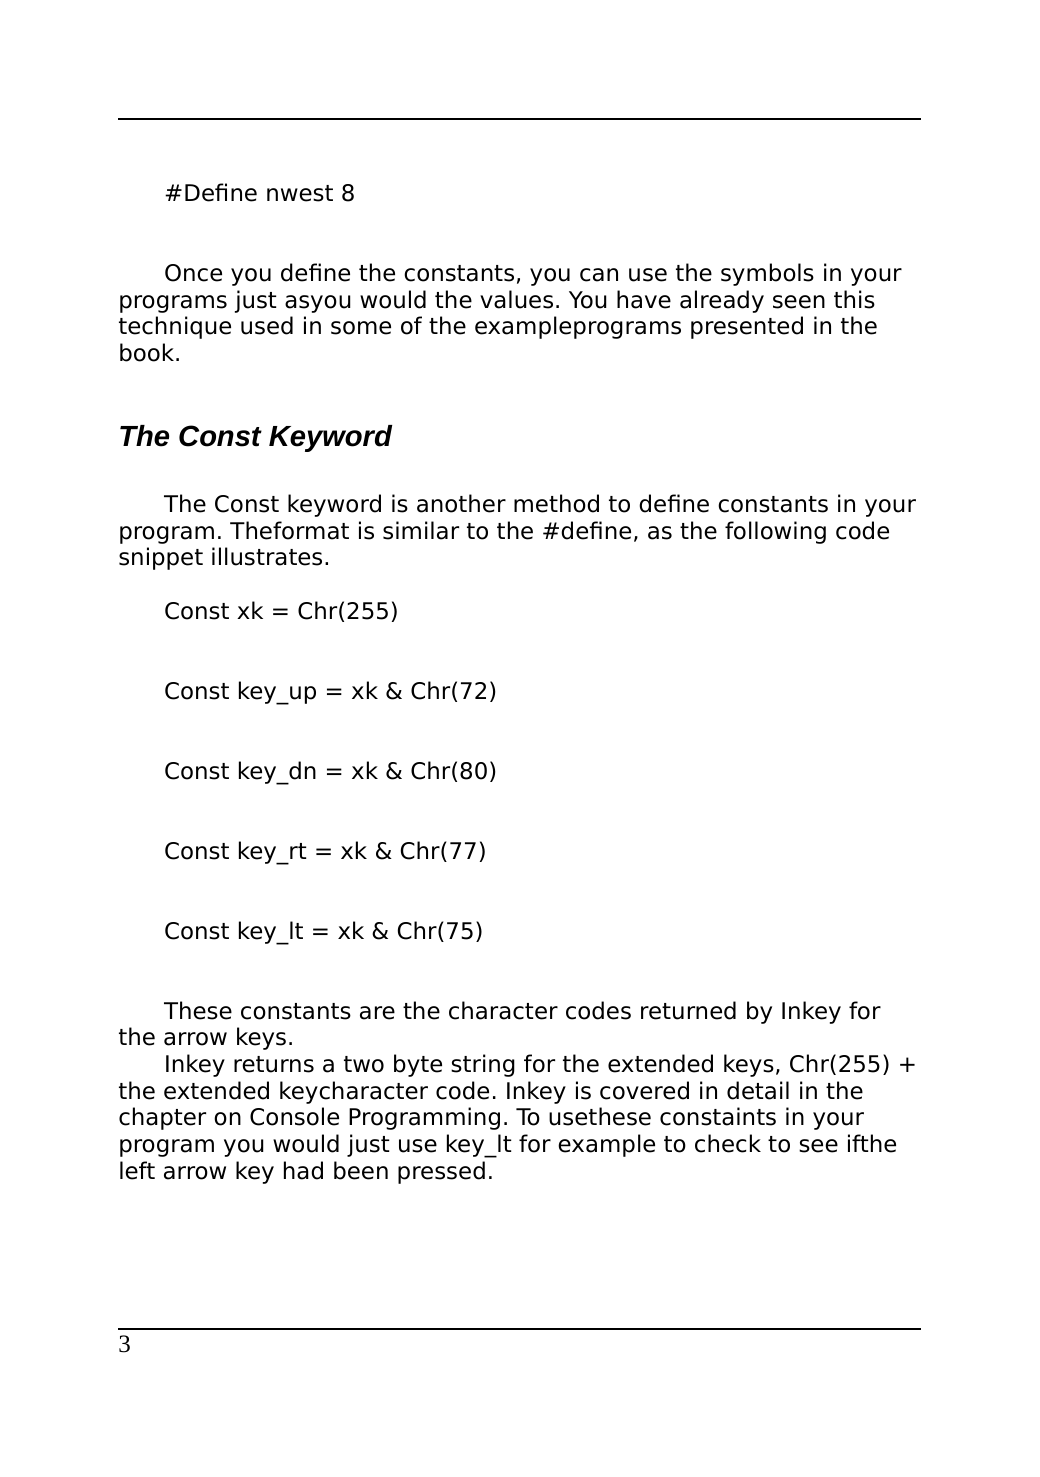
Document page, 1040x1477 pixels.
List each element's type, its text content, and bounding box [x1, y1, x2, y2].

text Const xk = Chr(255) [118, 598, 921, 624]
text The Const keyword is another method to define constants in your program. Theformat is similar to the #define, as the following code snippet illustrates. [118, 491, 921, 571]
text Const key_dn = xk & Chr(80) [118, 758, 921, 784]
text Inkey returns a two byte string for the extended keys, Chr(255) + the extended keycharacter code. Inkey is covered in detail in the chapter on Console Programming. To usethese constaints in your program you would just use key_lt for example to check to see ifthe left arrow key had been pressed. [118, 1051, 921, 1184]
text These constants are the character codes returned by Inkey for the arrow keys. [118, 998, 921, 1051]
text Once you define the constants, you can use the symbols in your programs just asyou would the values. You have already seen this technique used in some of the exampleprograms presented in the book. [118, 260, 921, 367]
text #Define nwest 8 [118, 180, 921, 207]
text Const key_up = xk & Chr(72) [118, 678, 921, 704]
text Const key_rt = xk & Chr(77) [118, 838, 921, 864]
subtitle The Const Keyword [118, 418, 921, 452]
text Const key_lt = xk & Chr(75) [118, 918, 921, 944]
